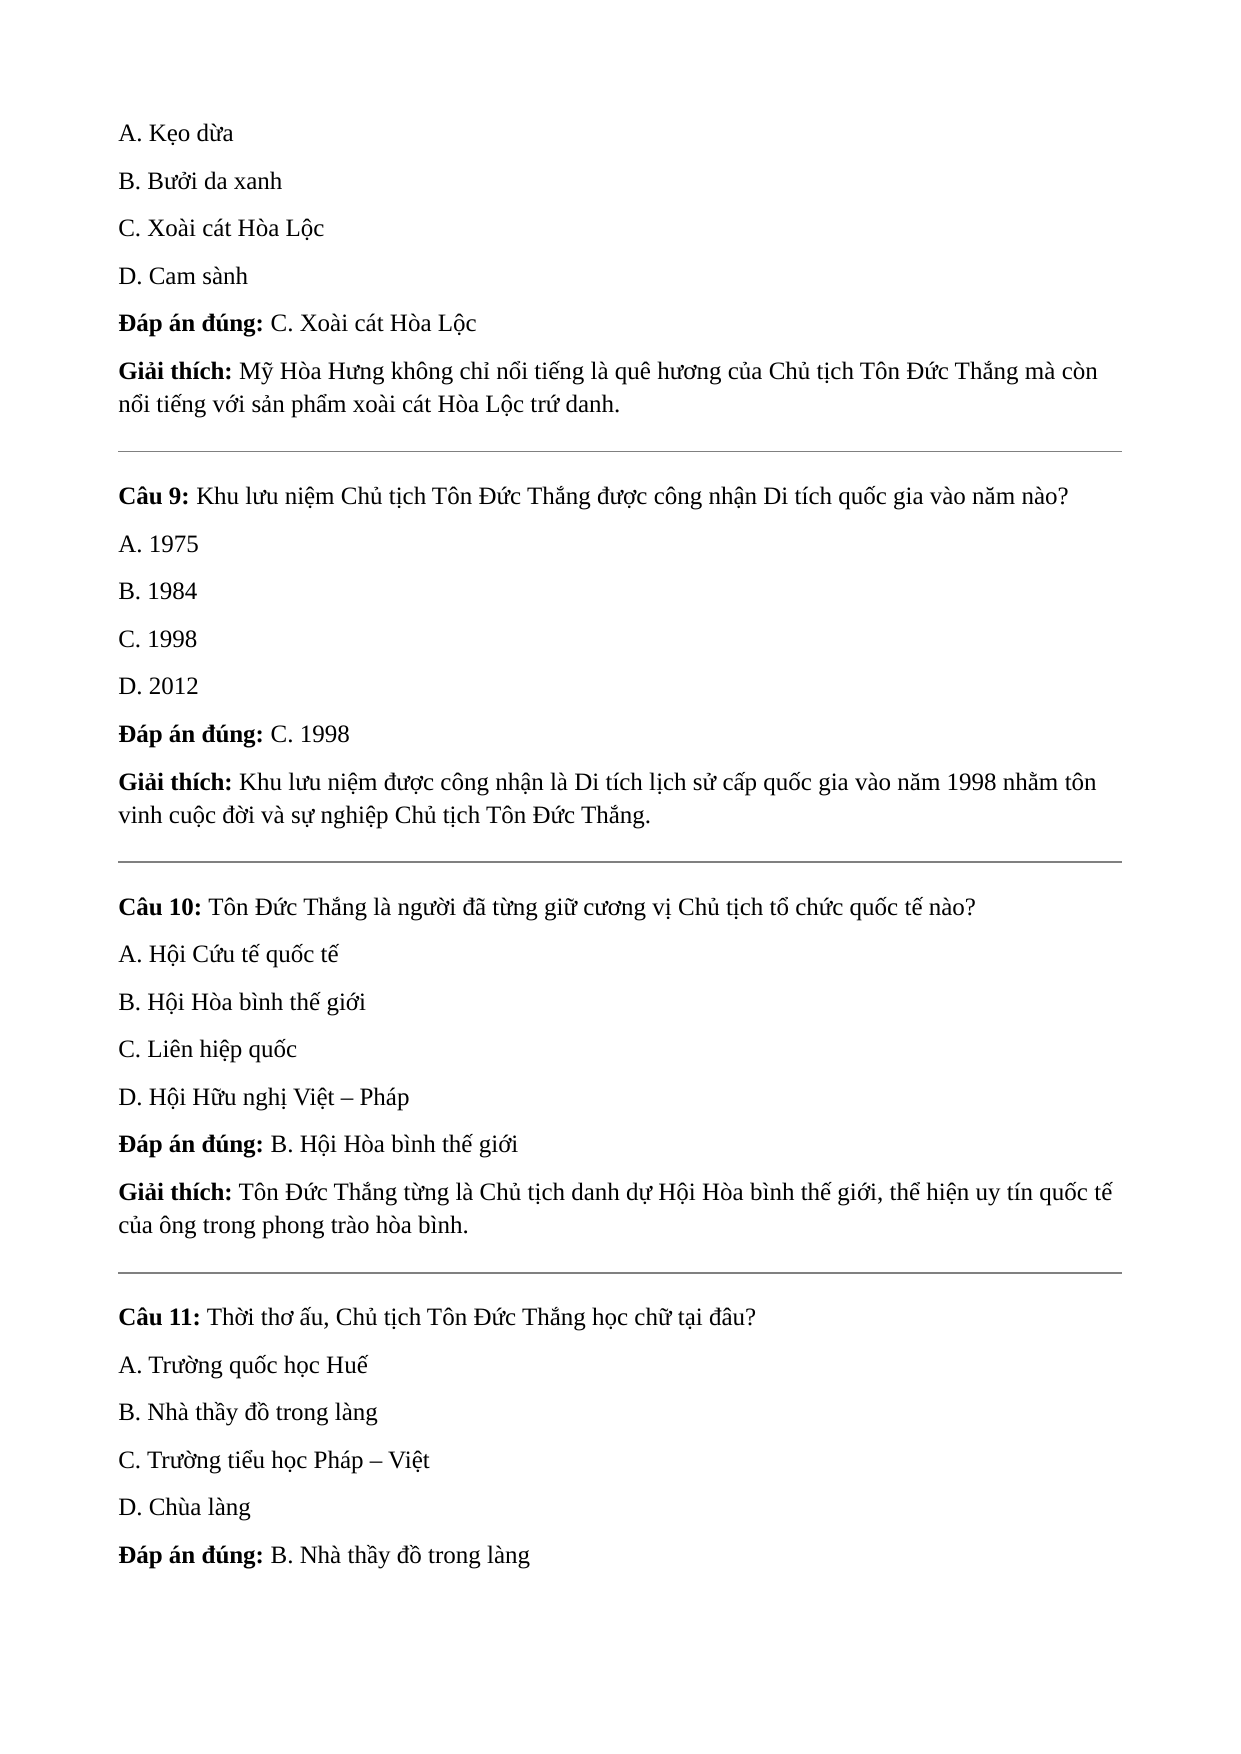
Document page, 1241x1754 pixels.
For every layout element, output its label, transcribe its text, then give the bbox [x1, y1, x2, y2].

text C. 1998 [118, 624, 1122, 653]
text C. Trường tiểu học Pháp – Việt [118, 1445, 1122, 1474]
text C. Xoài cát Hòa Lộc [118, 213, 1122, 242]
text Đáp án đúng: C. Xoài cát Hòa Lộc [118, 308, 1122, 337]
text D. Chùa làng [118, 1492, 1122, 1521]
text B. Nhà thầy đồ trong làng [118, 1397, 1122, 1426]
text A. Trường quốc học Huế [118, 1350, 1122, 1378]
text Giải thích: Mỹ Hòa Hưng không chỉ nổi tiếng là quê hương của Chủ tịch Tôn Đức Thắng mà còn nổi tiếng với sản phẩm xoài cát Hòa Lộc trứ danh. [118, 356, 1122, 418]
text Câu 9: Khu lưu niệm Chủ tịch Tôn Đức Thắng được công nhận Di tích quốc gia vào năm nào? [118, 481, 1122, 510]
text C. Liên hiệp quốc [118, 1034, 1122, 1063]
text Giải thích: Tôn Đức Thắng từng là Chủ tịch danh dự Hội Hòa bình thế giới, thể hiện uy tín quốc tế của ông trong phong trào hòa bình. [118, 1177, 1122, 1239]
text Câu 11: Thời thơ ấu, Chủ tịch Tôn Đức Thắng học chữ tại đâu? [118, 1302, 1122, 1331]
text B. 1984 [118, 576, 1122, 605]
text Đáp án đúng: B. Nhà thầy đồ trong làng [118, 1540, 1122, 1569]
text Đáp án đúng: B. Hội Hòa bình thế giới [118, 1129, 1122, 1158]
text D. Hội Hữu nghị Việt – Pháp [118, 1082, 1122, 1111]
text A. 1975 [118, 529, 1122, 557]
text Câu 10: Tôn Đức Thắng là người đã từng giữ cương vị Chủ tịch tổ chức quốc tế nào? [118, 892, 1122, 920]
text B. Hội Hòa bình thế giới [118, 987, 1122, 1016]
text A. Kẹo dừa [118, 118, 1122, 147]
text D. 2012 [118, 671, 1122, 700]
text Đáp án đúng: C. 1998 [118, 719, 1122, 748]
text A. Hội Cứu tế quốc tế [118, 939, 1122, 968]
text Giải thích: Khu lưu niệm được công nhận là Di tích lịch sử cấp quốc gia vào năm 1998 nhằm tôn vinh cuộc đời và sự nghiệp Chủ tịch Tôn Đức Thắng. [118, 767, 1122, 828]
text B. Bưởi da xanh [118, 166, 1122, 194]
text D. Cam sành [118, 261, 1122, 290]
